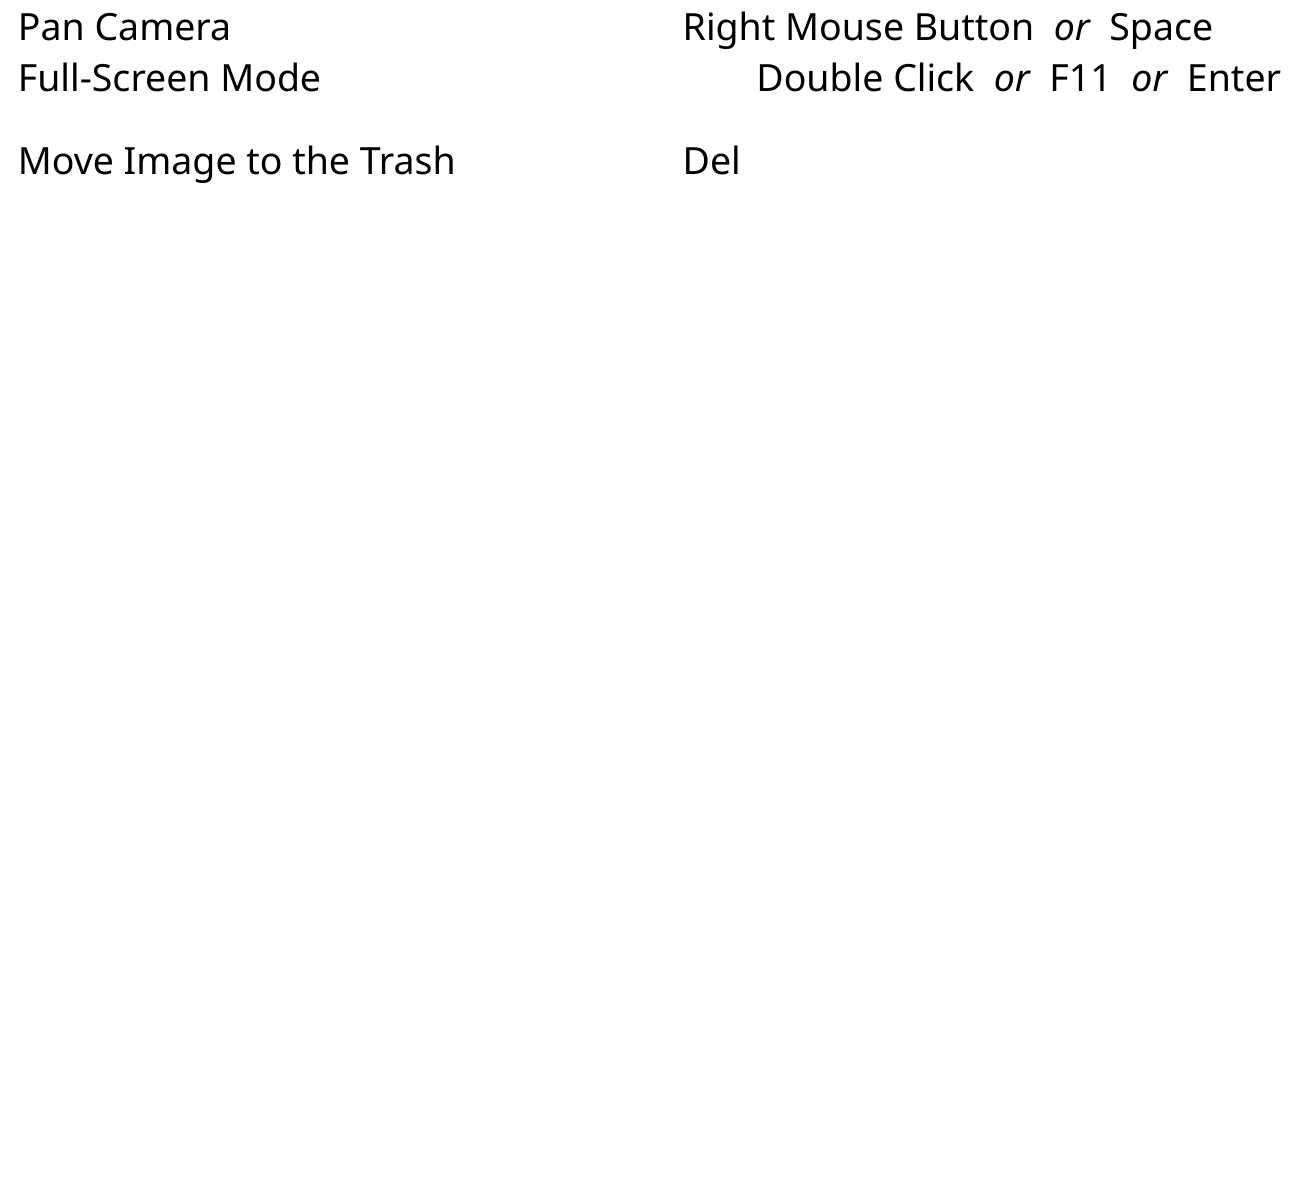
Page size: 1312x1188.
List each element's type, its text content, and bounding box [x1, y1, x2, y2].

text Move Image to the Trash Del [18, 134, 1293, 186]
text Pan Camera Right Mouse Button or Space Full-Screen Mode Double Click or F11 or Enter [18, 0, 1293, 102]
